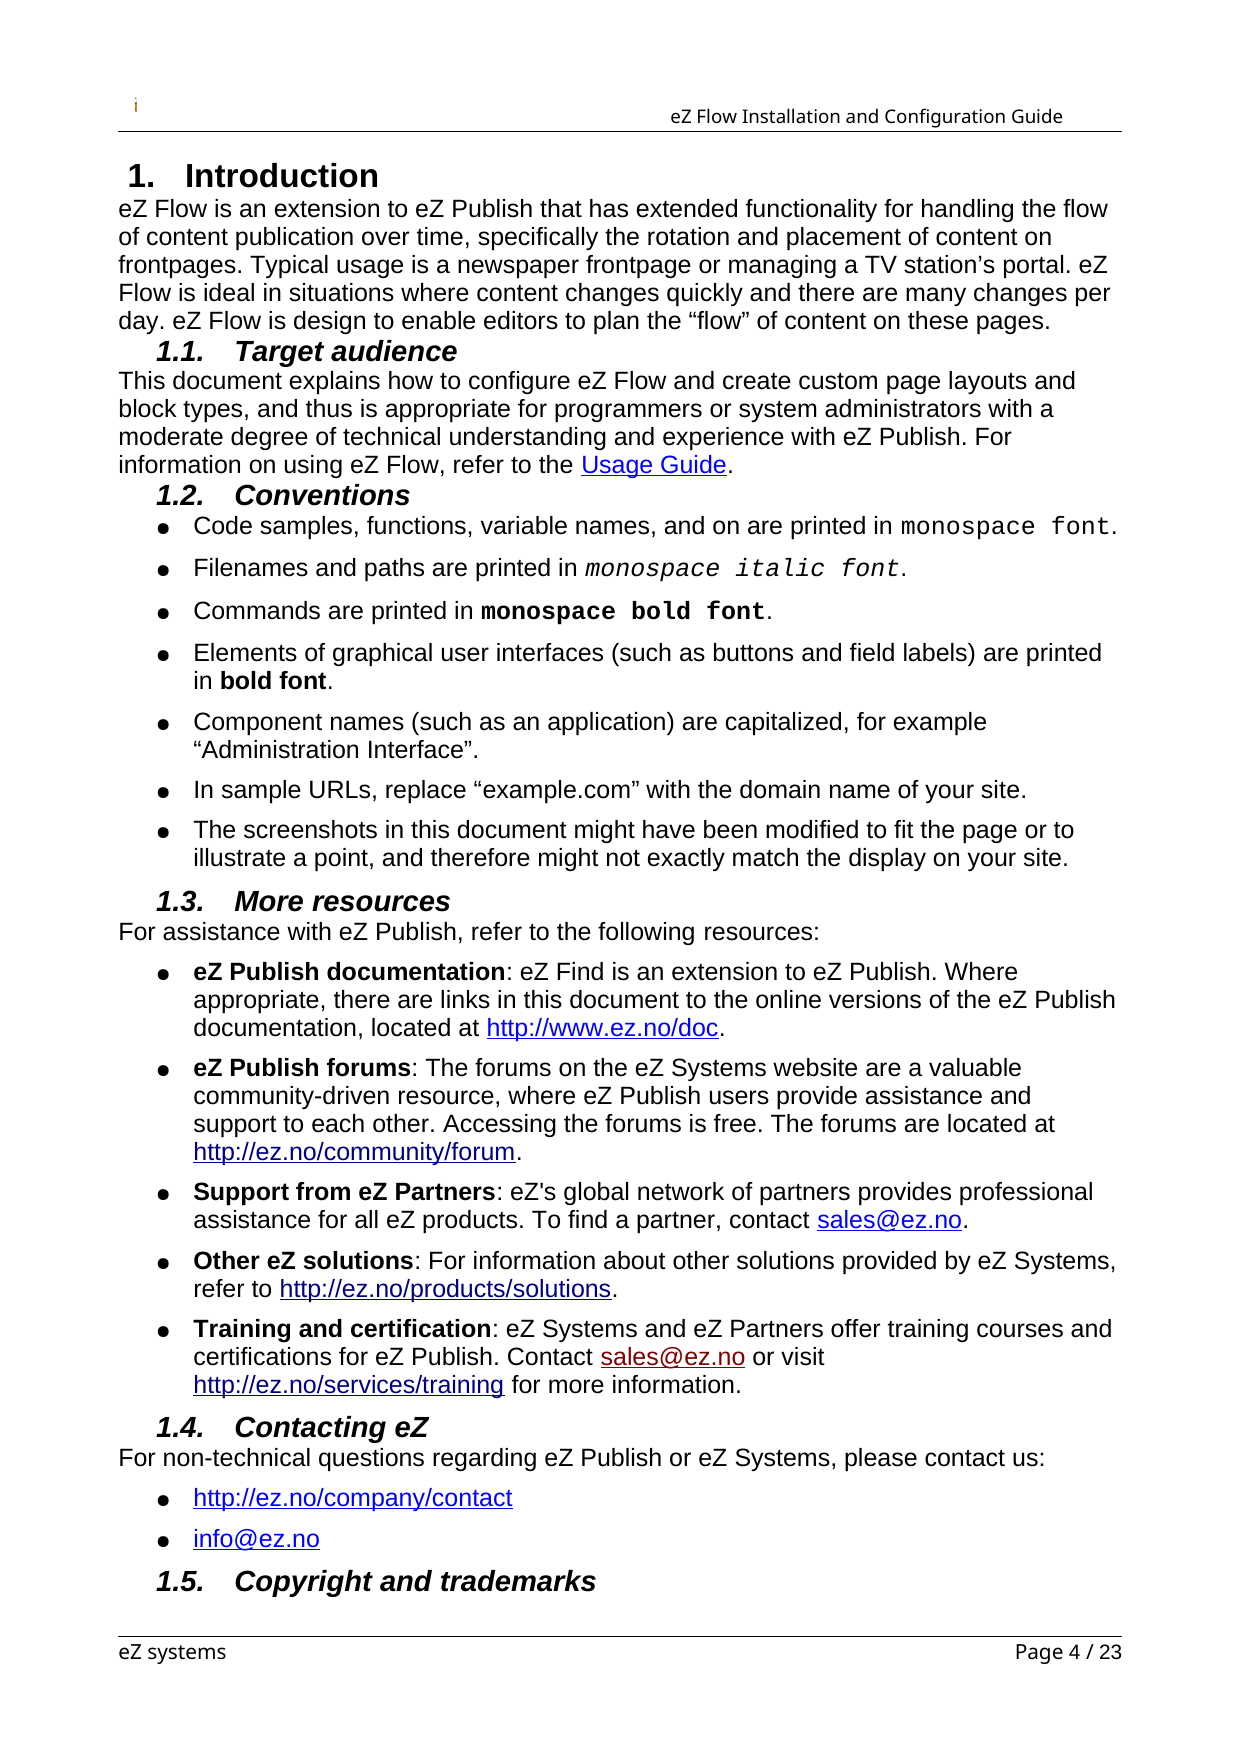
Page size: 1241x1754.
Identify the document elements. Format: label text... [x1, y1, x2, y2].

list eZ Publish documentation: eZ Find is an extension to eZ Publish. Where appropriate, there are links in this document to the online versions of the eZ Publish documentation, located at http://www.ez.no/doc. [156, 958, 1122, 1041]
list Support from eZ Partners: eZ's global network of partners provides professional assistance for all eZ products. To find a partner, contact sales@ez.no. [156, 1178, 1122, 1234]
list Component names (such as an application) are capitalized, for example “Administration Interface”. [156, 708, 1122, 763]
text eZ Flow is an extension to eZ Publish that has extended functionality for handling the flow of content publication over time, specifically the rotation and placement of content on frontpages. Typical usage is a newspaper frontpage or managing a TV station’s portal. eZ Flow is ideal in situations where content changes quickly and there are many changes per day. eZ Flow is design to enable editors to plan the “flow” of content on these pages. [118, 195, 1122, 334]
list In sample URLs, replace “example.com” with the domain name of your site. [156, 776, 1122, 804]
text This document explains how to configure eZ Flow and create custom page layouts and block types, and thus is appropriate for programmers or system administrators with a moderate degree of technical understanding and experience with eZ Publish. For information on using eZ Flow, refer to the Usage Guide. [118, 367, 1122, 479]
list Commands are printed in monospace bold font. [156, 597, 1122, 627]
subtitle Conventions [148, 479, 1122, 511]
list Code samples, functions, variable names, and on are printed in monospace font. [156, 511, 1122, 542]
subtitle More resources [148, 885, 1122, 917]
subtitle Introduction [118, 158, 1122, 195]
list info@ez.no [156, 1524, 1122, 1552]
text For non-technical questions regarding eZ Publish or eZ Systems, please contact us: [118, 1444, 1122, 1472]
list http://ez.no/company/contact [156, 1484, 1122, 1512]
list Elements of graphical user interfaces (such as buttons and field labels) are printed in bold font. [156, 639, 1122, 695]
list Other eZ solutions: For information about other solutions provided by eZ Systems, refer to http://ez.no/products/solutions. [156, 1246, 1122, 1302]
subtitle Target audience [148, 334, 1122, 367]
list The screenshots in this document might have been modified to fit the page or to illustrate a point, and therefore might not exactly match the display on your site. [156, 816, 1122, 872]
subtitle Contacting eZ [148, 1411, 1122, 1444]
list Training and certification: eZ Systems and eZ Partners offer training courses and certifications for eZ Publish. Contact sales@ez.no or visit http://ez.no/services/training for more information. [156, 1315, 1122, 1398]
subtitle Copyright and trademarks [148, 1565, 1122, 1597]
list eZ Publish forums: The forums on the eZ Systems website are a valuable community-driven resource, where eZ Publish users provide assistance and support to each other. Accessing the forums is free. The forums are located at http://ez.no/community/forum. [156, 1054, 1122, 1166]
list Filenames and paths are printed in monospace italic font. [156, 554, 1122, 584]
text For assistance with eZ Publish, refer to the following resources: [118, 917, 1122, 945]
